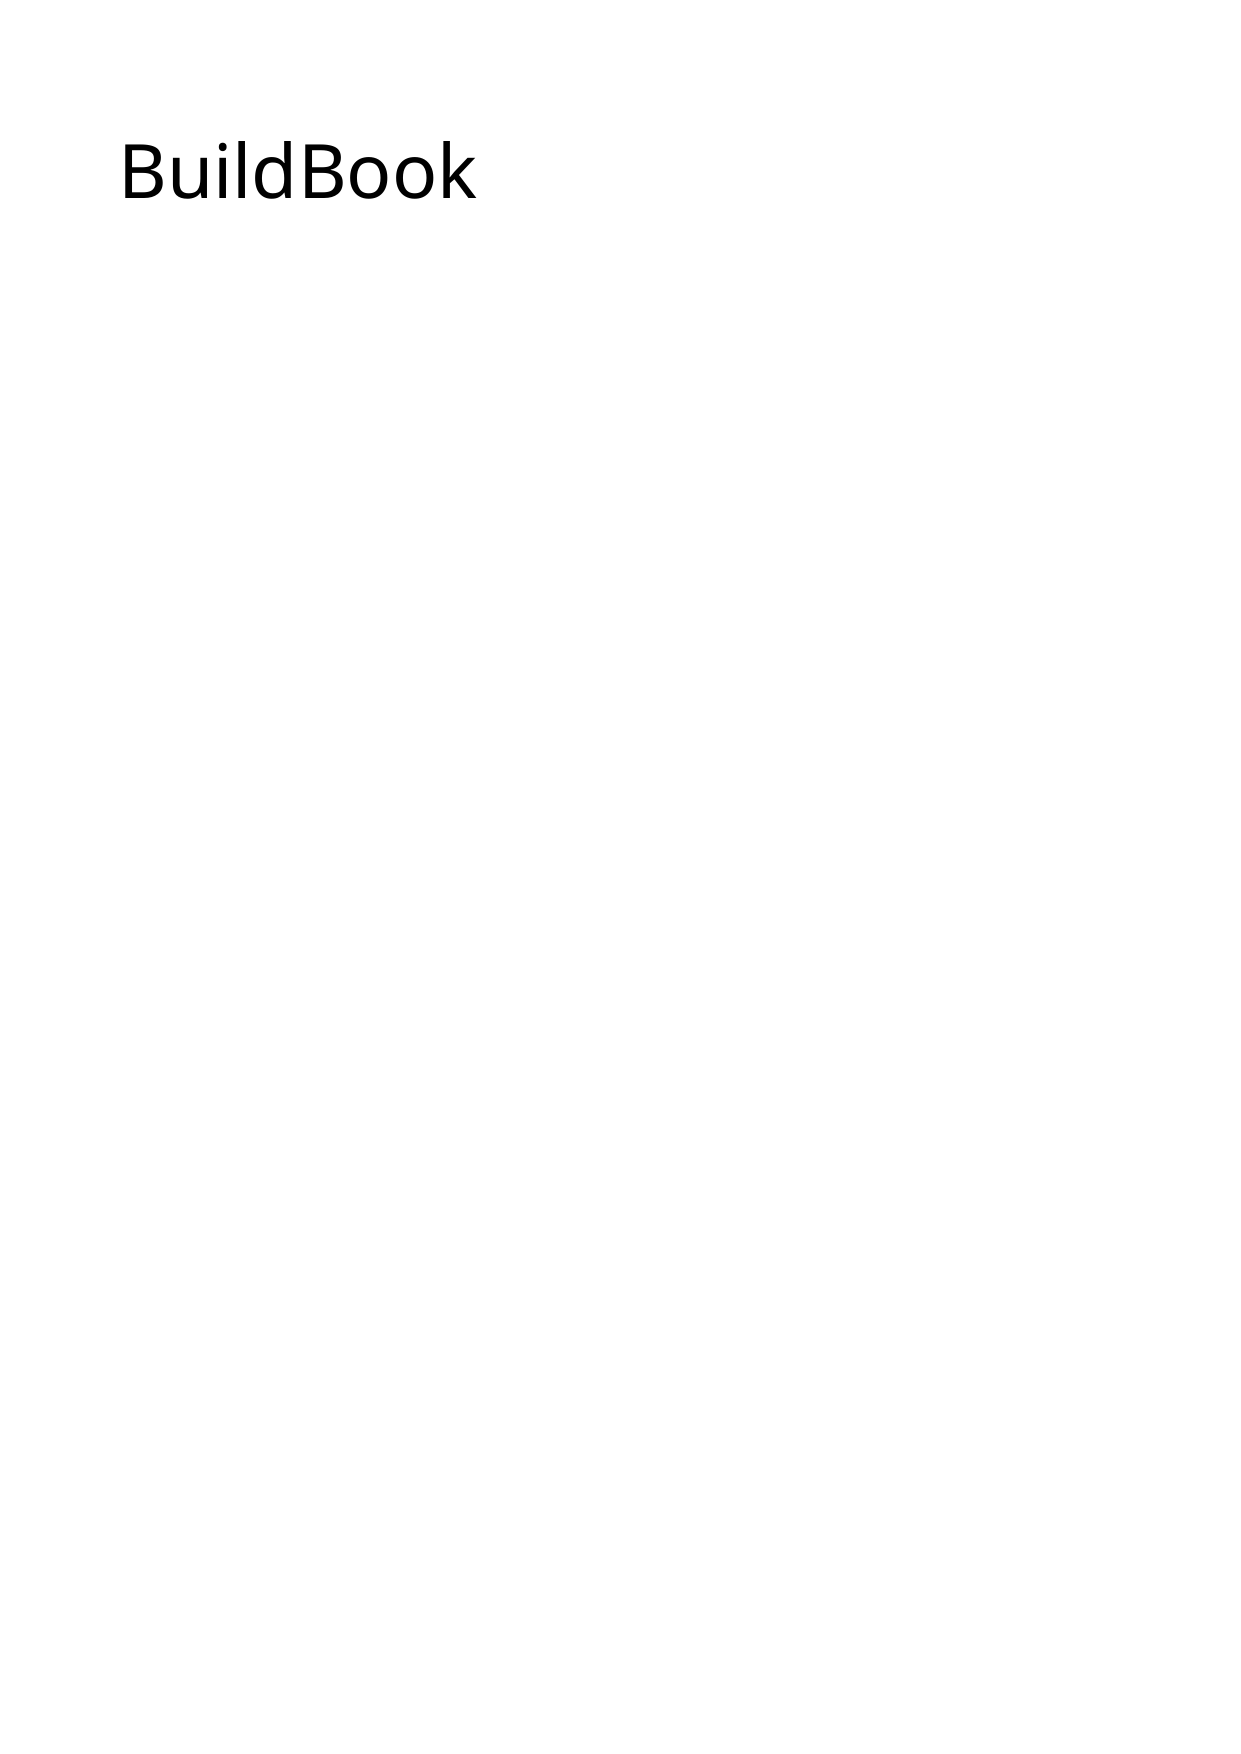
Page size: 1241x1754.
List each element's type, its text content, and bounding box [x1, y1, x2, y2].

title BuildBook [118, 118, 1122, 220]
